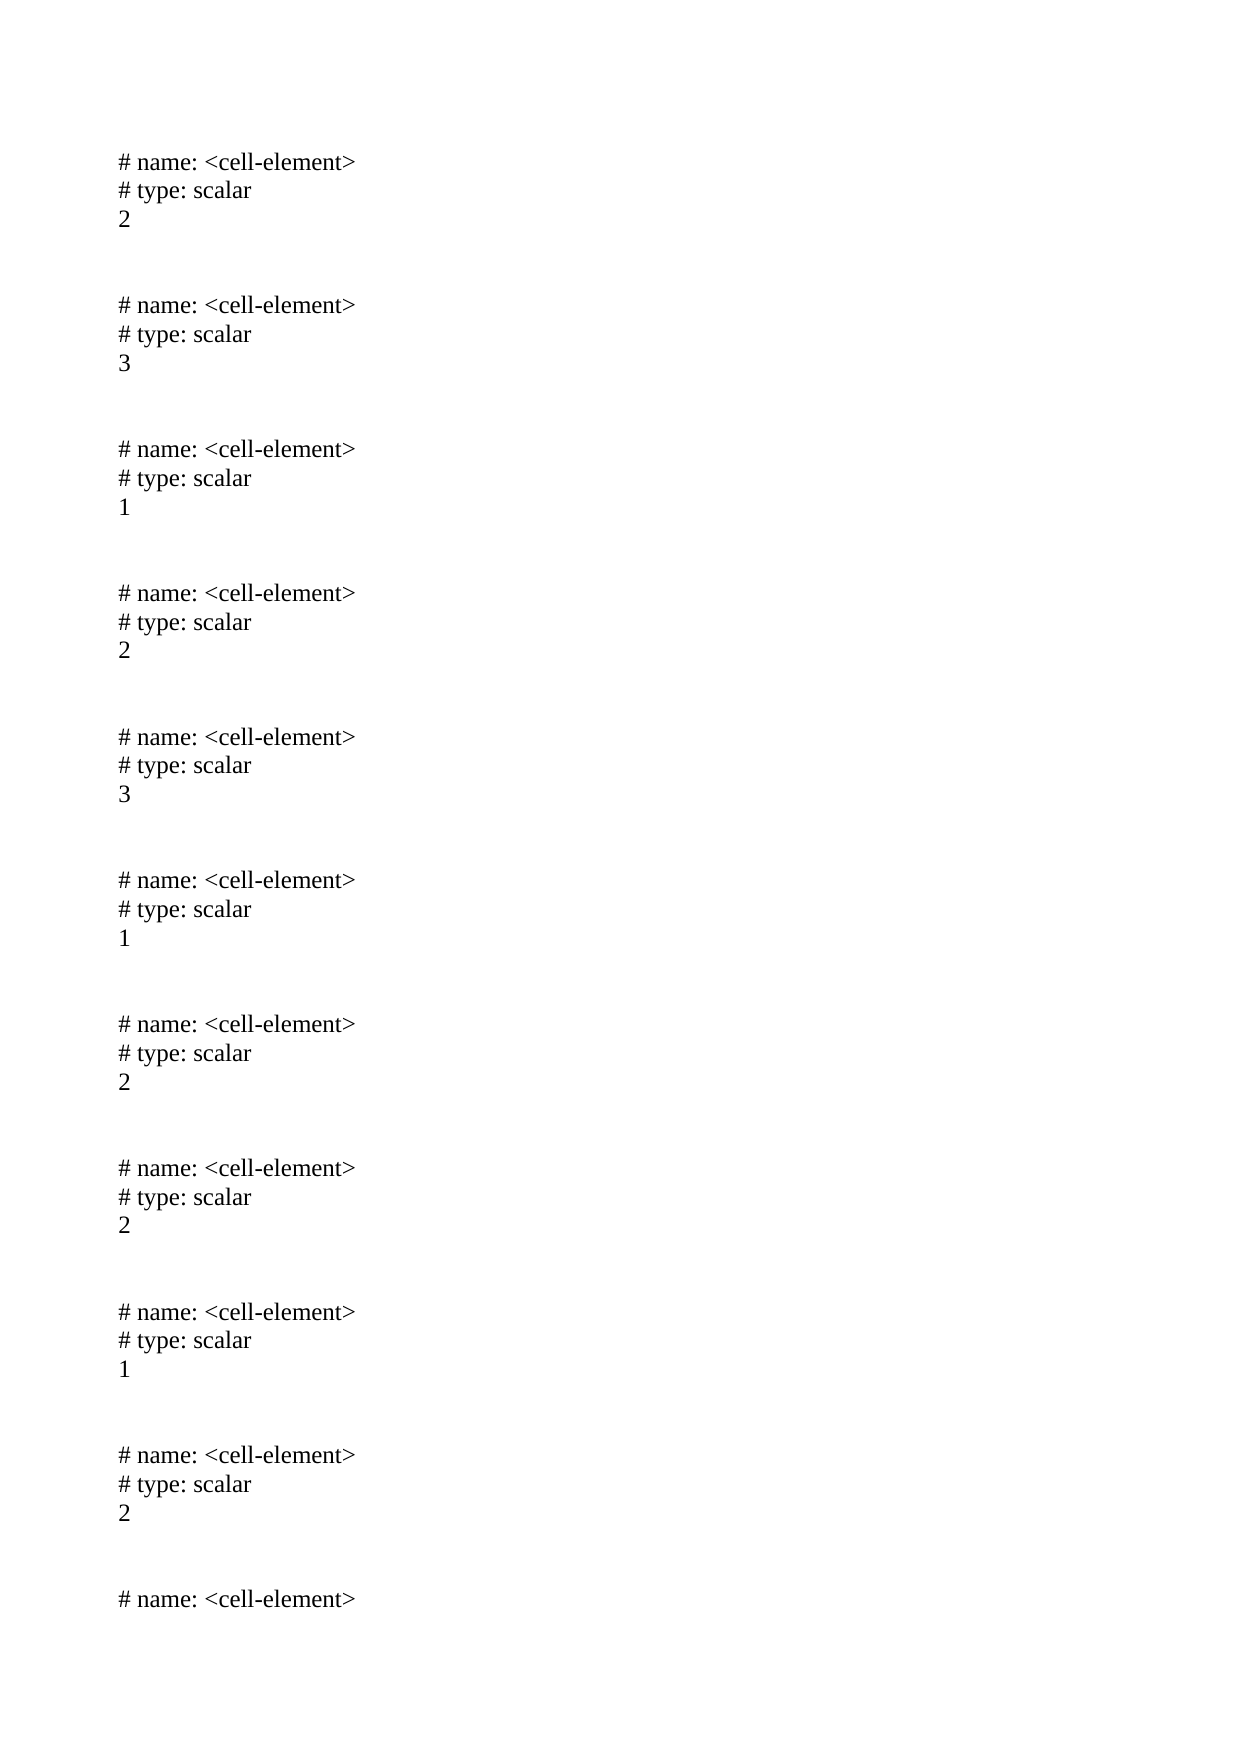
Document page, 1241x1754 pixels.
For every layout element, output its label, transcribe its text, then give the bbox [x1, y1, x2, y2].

text 2 [118, 1211, 1122, 1239]
text 3 [118, 348, 1122, 377]
text 2 [118, 1498, 1122, 1527]
text # name: <cell-element> [118, 578, 1122, 607]
text # name: <cell-element> [118, 434, 1122, 463]
text 3 [118, 779, 1122, 808]
text 1 [118, 923, 1122, 952]
text # type: scalar [118, 751, 1122, 779]
text # type: scalar [118, 319, 1122, 348]
text 2 [118, 1067, 1122, 1096]
text # type: scalar [118, 1182, 1122, 1211]
text # name: <cell-element> [118, 147, 1122, 176]
text # type: scalar [118, 1038, 1122, 1067]
text # name: <cell-element> [118, 866, 1122, 894]
text # type: scalar [118, 463, 1122, 492]
text # type: scalar [118, 176, 1122, 204]
text # name: <cell-element> [118, 1584, 1122, 1613]
text # name: <cell-element> [118, 1297, 1122, 1326]
text # type: scalar [118, 1469, 1122, 1498]
text 1 [118, 1354, 1122, 1383]
text # name: <cell-element> [118, 291, 1122, 319]
text # type: scalar [118, 1326, 1122, 1354]
text 2 [118, 636, 1122, 664]
text # name: <cell-element> [118, 722, 1122, 751]
text # name: <cell-element> [118, 1153, 1122, 1182]
text # type: scalar [118, 894, 1122, 923]
text # name: <cell-element> [118, 1441, 1122, 1469]
text # name: <cell-element> [118, 1009, 1122, 1038]
text 2 [118, 204, 1122, 233]
text # type: scalar [118, 607, 1122, 636]
text 1 [118, 492, 1122, 521]
